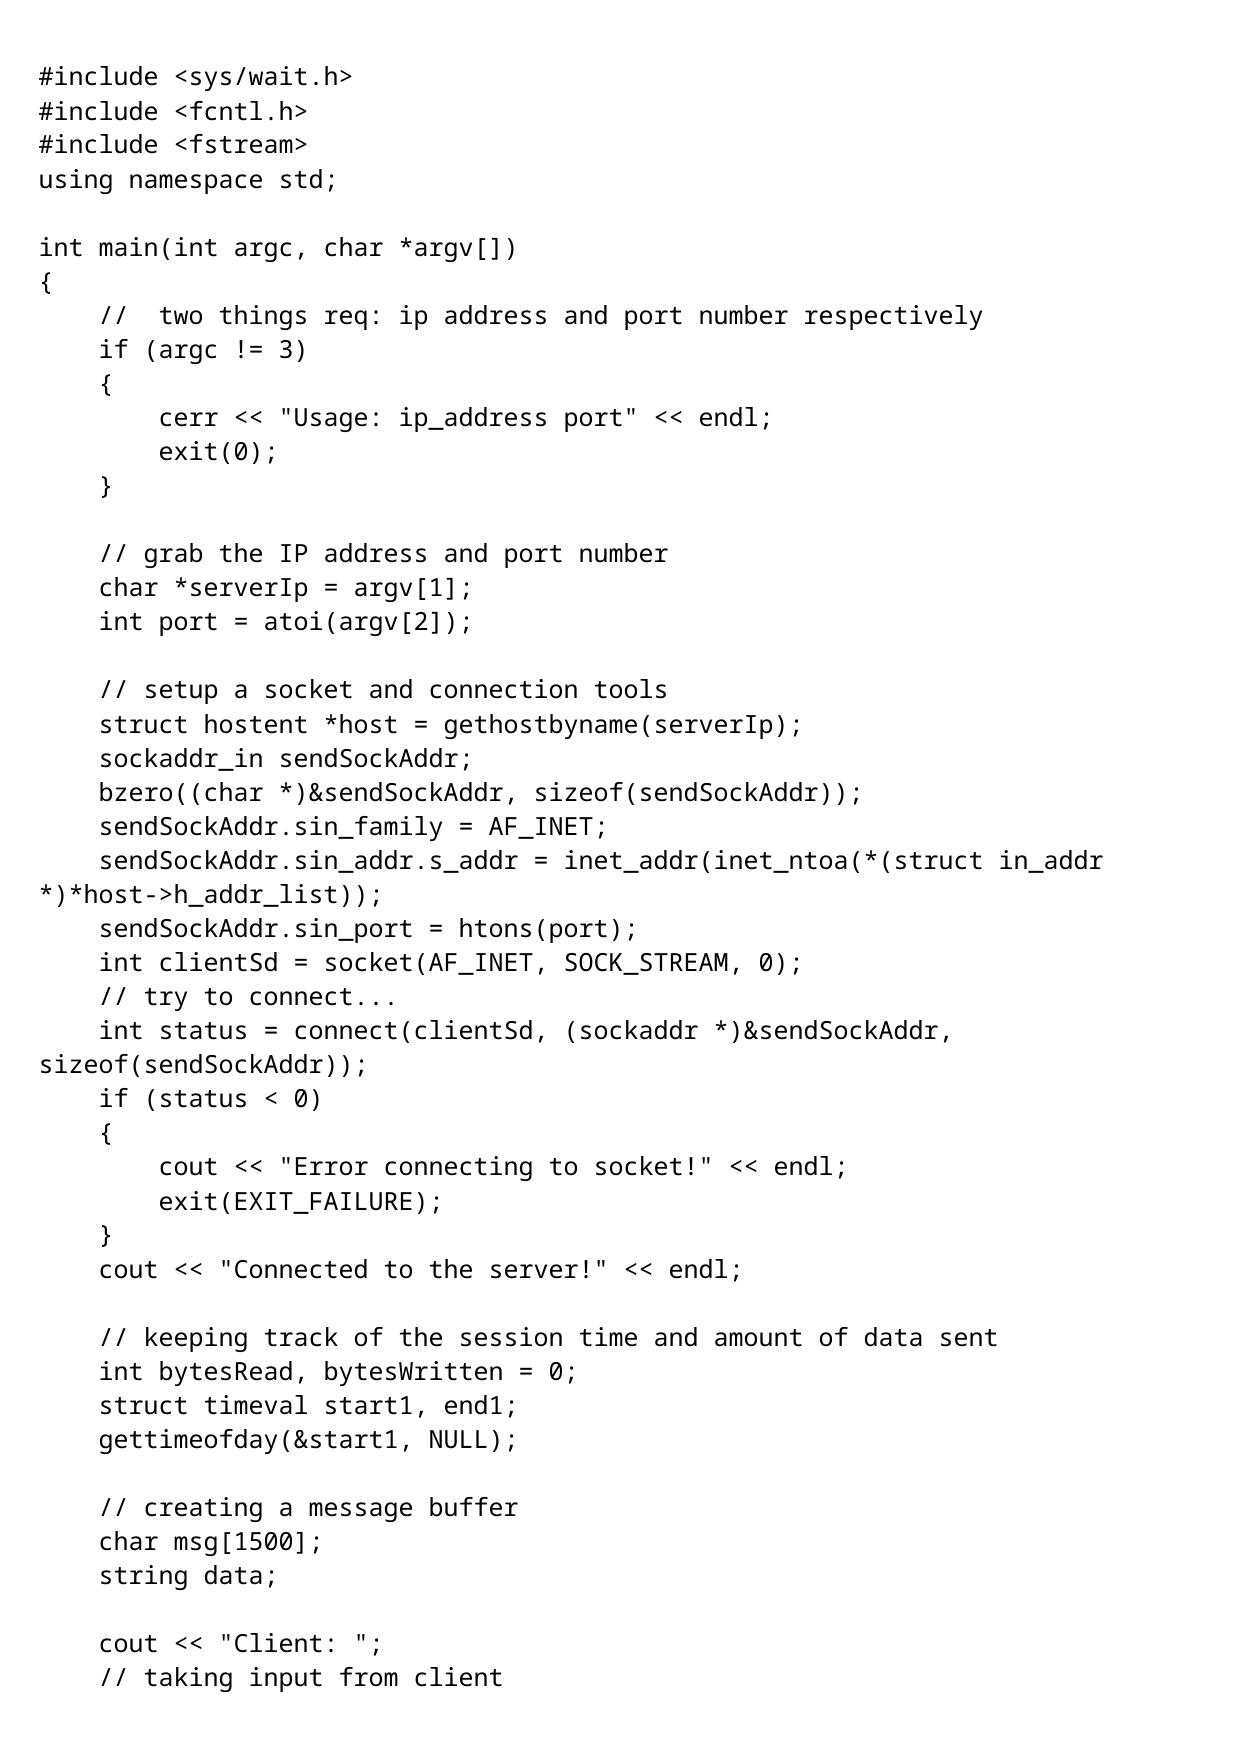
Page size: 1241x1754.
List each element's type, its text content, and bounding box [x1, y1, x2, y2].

text int port = atoi(argv[2]); [38, 604, 1185, 638]
text // two things req: ip address and port number respectively [38, 297, 1185, 332]
text sendSockAddr.sin_addr.s_addr = inet_addr(inet_ntoa(*(struct in_addr *)*host->h_addr_list)); [38, 842, 1185, 911]
text cout << "Error connecting to socket!" << endl; [38, 1149, 1185, 1183]
text if (argc != 3) [38, 332, 1185, 366]
text // keeping track of the session time and amount of data sent [38, 1319, 1185, 1353]
text exit(0); [38, 434, 1185, 468]
text struct hostent *host = gethostbyname(serverIp); [38, 706, 1185, 740]
text #include <sys/wait.h> [38, 59, 1185, 93]
text } [38, 1217, 1185, 1251]
text #include <fstream> [38, 127, 1185, 161]
text int bytesRead, bytesWritten = 0; [38, 1353, 1185, 1387]
text gettimeofday(&start1, NULL); [38, 1422, 1185, 1456]
text bzero((char *)&sendSockAddr, sizeof(sendSockAddr)); [38, 774, 1185, 808]
text int main(int argc, char *argv[]) [38, 229, 1185, 263]
text { [38, 1115, 1185, 1149]
text } [38, 468, 1185, 502]
text // setup a socket and connection tools [38, 672, 1185, 706]
text // creating a message buffer [38, 1490, 1185, 1524]
text int status = connect(clientSd, (sockaddr *)&sendSockAddr, sizeof(sendSockAddr)); [38, 1013, 1185, 1081]
text cerr << "Usage: ip_address port" << endl; [38, 400, 1185, 434]
text int clientSd = socket(AF_INET, SOCK_STREAM, 0); [38, 945, 1185, 979]
text #include <fcntl.h> [38, 93, 1185, 127]
text string data; [38, 1558, 1185, 1592]
text // try to connect... [38, 979, 1185, 1013]
text exit(EXIT_FAILURE); [38, 1183, 1185, 1217]
text if (status < 0) [38, 1081, 1185, 1115]
text cout << "Connected to the server!" << endl; [38, 1251, 1185, 1285]
text { [38, 263, 1185, 297]
text sendSockAddr.sin_port = htons(port); [38, 911, 1185, 945]
text // taking input from client [38, 1660, 1185, 1694]
text { [38, 366, 1185, 400]
text // grab the IP address and port number [38, 536, 1185, 570]
text sockaddr_in sendSockAddr; [38, 740, 1185, 774]
text char msg[1500]; [38, 1524, 1185, 1558]
text char *serverIp = argv[1]; [38, 570, 1185, 604]
text using namespace std; [38, 161, 1185, 195]
text cout << "Client: "; [38, 1626, 1185, 1660]
text sendSockAddr.sin_family = AF_INET; [38, 808, 1185, 842]
text struct timeval start1, end1; [38, 1387, 1185, 1422]
